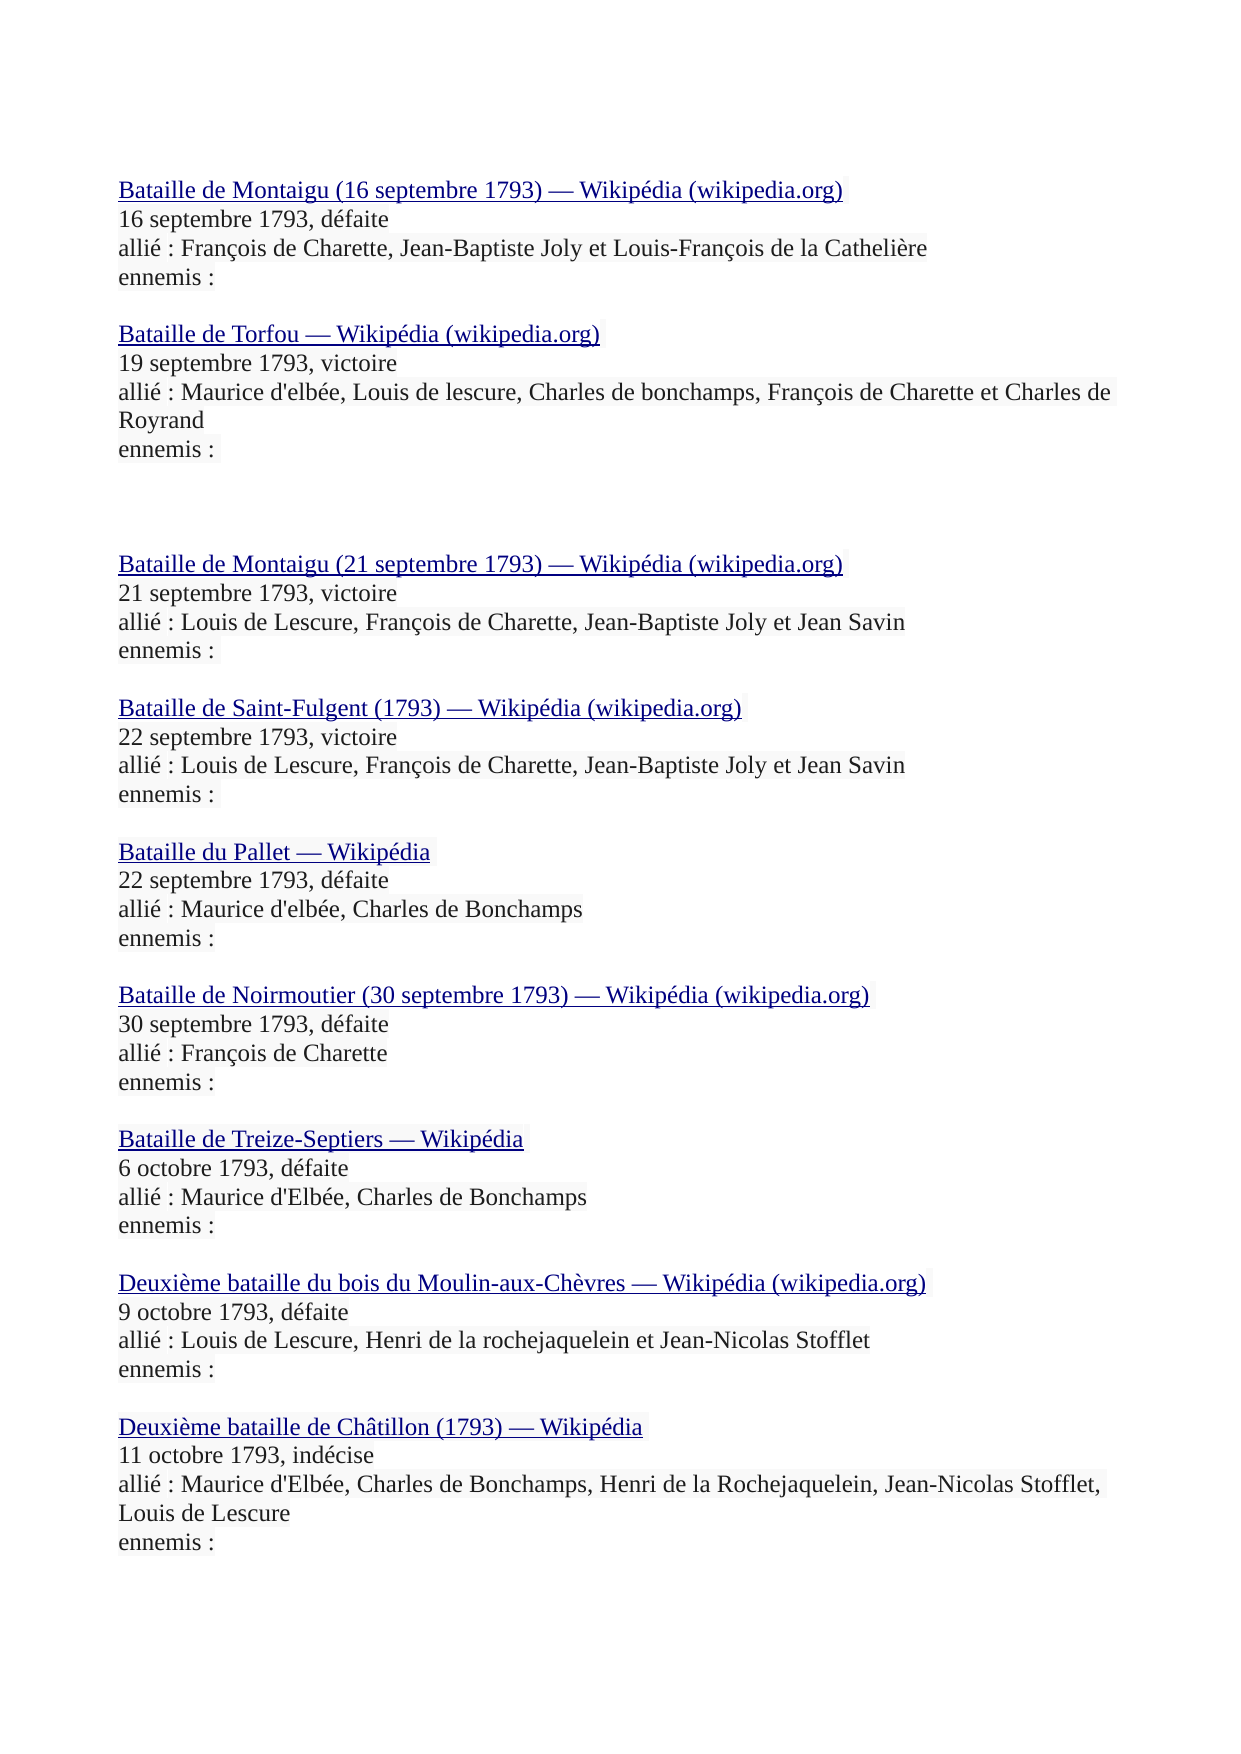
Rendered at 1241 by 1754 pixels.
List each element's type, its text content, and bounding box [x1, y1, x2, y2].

text allié : Maurice d'Elbée, Charles de Bonchamps, Henri de la Rochejaquelein, Jean-Nicolas Stofflet, Louis de Lescure [118, 1469, 1122, 1527]
text 19 septembre 1793, victoire [118, 348, 1122, 377]
text allié : Louis de Lescure, Henri de la rochejaquelein et Jean-Nicolas Stofflet [118, 1326, 1122, 1354]
text allié : Maurice d'elbée, Charles de Bonchamps [118, 894, 1122, 923]
text ennemis : [118, 923, 1122, 952]
text ennemis : [118, 1211, 1122, 1239]
text Bataille de Noirmoutier (30 septembre 1793) — Wikipédia (wikipedia.org) [118, 981, 1122, 1009]
text Bataille de Saint-Fulgent (1793) — Wikipédia (wikipedia.org) [118, 693, 1122, 722]
text Bataille du Pallet — Wikipédia [118, 837, 1122, 866]
text Deuxième bataille du bois du Moulin-aux-Chèvres — Wikipédia (wikipedia.org) [118, 1268, 1122, 1297]
text allié : Maurice d'elbée, Louis de lescure, Charles de bonchamps, François de Charette et Charles de Royrand [118, 377, 1122, 434]
text ennemis : [118, 1067, 1122, 1096]
text ennemis : [118, 779, 1122, 808]
text allié : François de Charette [118, 1038, 1122, 1067]
text ennemis : [118, 434, 1122, 463]
text allié : François de Charette, Jean-Baptiste Joly et Louis-François de la Cathelière [118, 233, 1122, 262]
text Bataille de Montaigu (21 septembre 1793) — Wikipédia (wikipedia.org) [118, 549, 1122, 578]
text ennemis : [118, 262, 1122, 291]
text Bataille de Treize-Septiers — Wikipédia [118, 1124, 1122, 1153]
text 9 octobre 1793, défaite [118, 1297, 1122, 1326]
text 22 septembre 1793, défaite [118, 866, 1122, 894]
text allié : Louis de Lescure, François de Charette, Jean-Baptiste Joly et Jean Savin [118, 607, 1122, 636]
text ennemis : [118, 1354, 1122, 1383]
text 22 septembre 1793, victoire [118, 722, 1122, 751]
text 11 octobre 1793, indécise [118, 1441, 1122, 1469]
text 21 septembre 1793, victoire [118, 578, 1122, 607]
text 6 octobre 1793, défaite [118, 1153, 1122, 1182]
text ennemis : [118, 636, 1122, 664]
text 16 septembre 1793, défaite [118, 204, 1122, 233]
text Deuxième bataille de Châtillon (1793) — Wikipédia [118, 1412, 1122, 1441]
text allié : Louis de Lescure, François de Charette, Jean-Baptiste Joly et Jean Savin [118, 751, 1122, 779]
text allié : Maurice d'Elbée, Charles de Bonchamps [118, 1182, 1122, 1211]
text Bataille de Torfou — Wikipédia (wikipedia.org) [118, 319, 1122, 348]
text ennemis : [118, 1527, 1122, 1556]
text Bataille de Montaigu (16 septembre 1793) — Wikipédia (wikipedia.org) [118, 176, 1122, 204]
text 30 septembre 1793, défaite [118, 1009, 1122, 1038]
